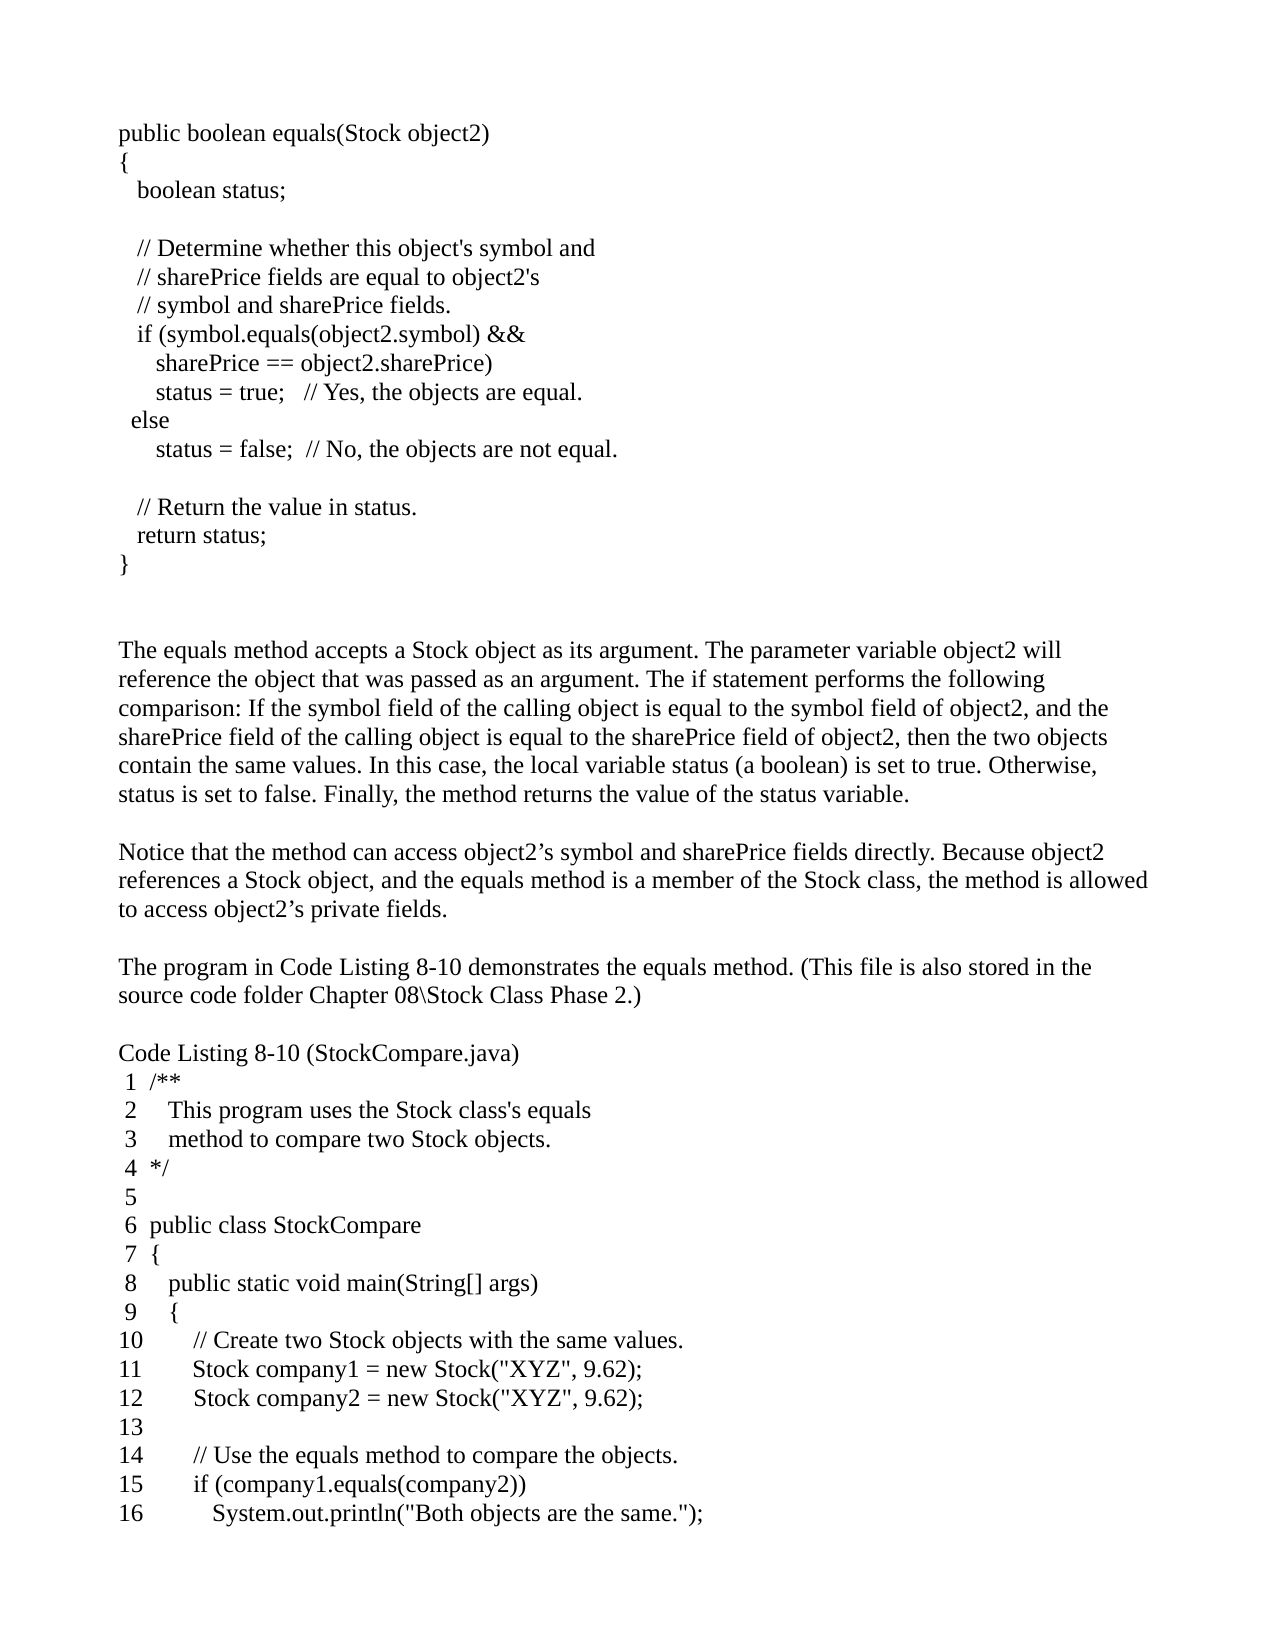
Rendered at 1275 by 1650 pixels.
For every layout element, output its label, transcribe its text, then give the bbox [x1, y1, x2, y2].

text return status; [118, 521, 1157, 549]
text Code Listing 8-10 (StockCompare.java) [118, 1038, 1157, 1067]
text 8 public static void main(String[] args) [118, 1268, 1157, 1297]
text 6 public class StockCompare [118, 1211, 1157, 1239]
text 1 /** [118, 1067, 1157, 1096]
text 5 [118, 1182, 1157, 1211]
text 7 { [118, 1239, 1157, 1268]
text // Determine whether this object's symbol and [118, 233, 1157, 262]
text sharePrice == object2.sharePrice) [118, 348, 1157, 377]
text status = true; // Yes, the objects are equal. [118, 377, 1157, 406]
text 11 Stock company1 = new Stock("XYZ", 9.62); [118, 1354, 1157, 1383]
text 15 if (company1.equals(company2)) [118, 1469, 1157, 1498]
text boolean status; [118, 176, 1157, 204]
text public boolean equals(Stock object2) [118, 118, 1157, 147]
text 10 // Create two Stock objects with the same values. [118, 1326, 1157, 1354]
text // sharePrice fields are equal to object2's [118, 262, 1157, 291]
text 12 Stock company2 = new Stock("XYZ", 9.62); [118, 1383, 1157, 1412]
text 3 method to compare two Stock objects. [118, 1124, 1157, 1153]
text 4 */ [118, 1153, 1157, 1182]
text 13 [118, 1412, 1157, 1441]
text // Return the value in status. [118, 492, 1157, 521]
text The program in Code Listing 8-10 demonstrates the equals method. (This file is also stored in the source code folder Chapter 08\Stock Class Phase 2.) [118, 952, 1157, 1009]
text 2 This program uses the Stock class's equals [118, 1096, 1157, 1124]
text 16 System.out.println("Both objects are the same."); [118, 1498, 1157, 1527]
text if (symbol.equals(object2.symbol) && [118, 319, 1157, 348]
text status = false; // No, the objects are not equal. [118, 434, 1157, 463]
text } [118, 549, 1157, 578]
text The equals method accepts a Stock object as its argument. The parameter variable object2 will reference the object that was passed as an argument. The if statement performs the following comparison: If the symbol field of the calling object is equal to the symbol field of object2, and the sharePrice field of the calling object is equal to the sharePrice field of object2, then the two objects contain the same values. In this case, the local variable status (a boolean) is set to true. Otherwise, status is set to false. Finally, the method returns the value of the status variable. [118, 636, 1157, 808]
text 9 { [118, 1297, 1157, 1326]
text Notice that the method can access object2’s symbol and sharePrice fields directly. Because object2 references a Stock object, and the equals method is a member of the Stock class, the method is allowed to access object2’s private fields. [118, 837, 1157, 923]
text { [118, 147, 1157, 176]
text // symbol and sharePrice fields. [118, 291, 1157, 319]
text else [118, 406, 1157, 434]
text 14 // Use the equals method to compare the objects. [118, 1441, 1157, 1469]
